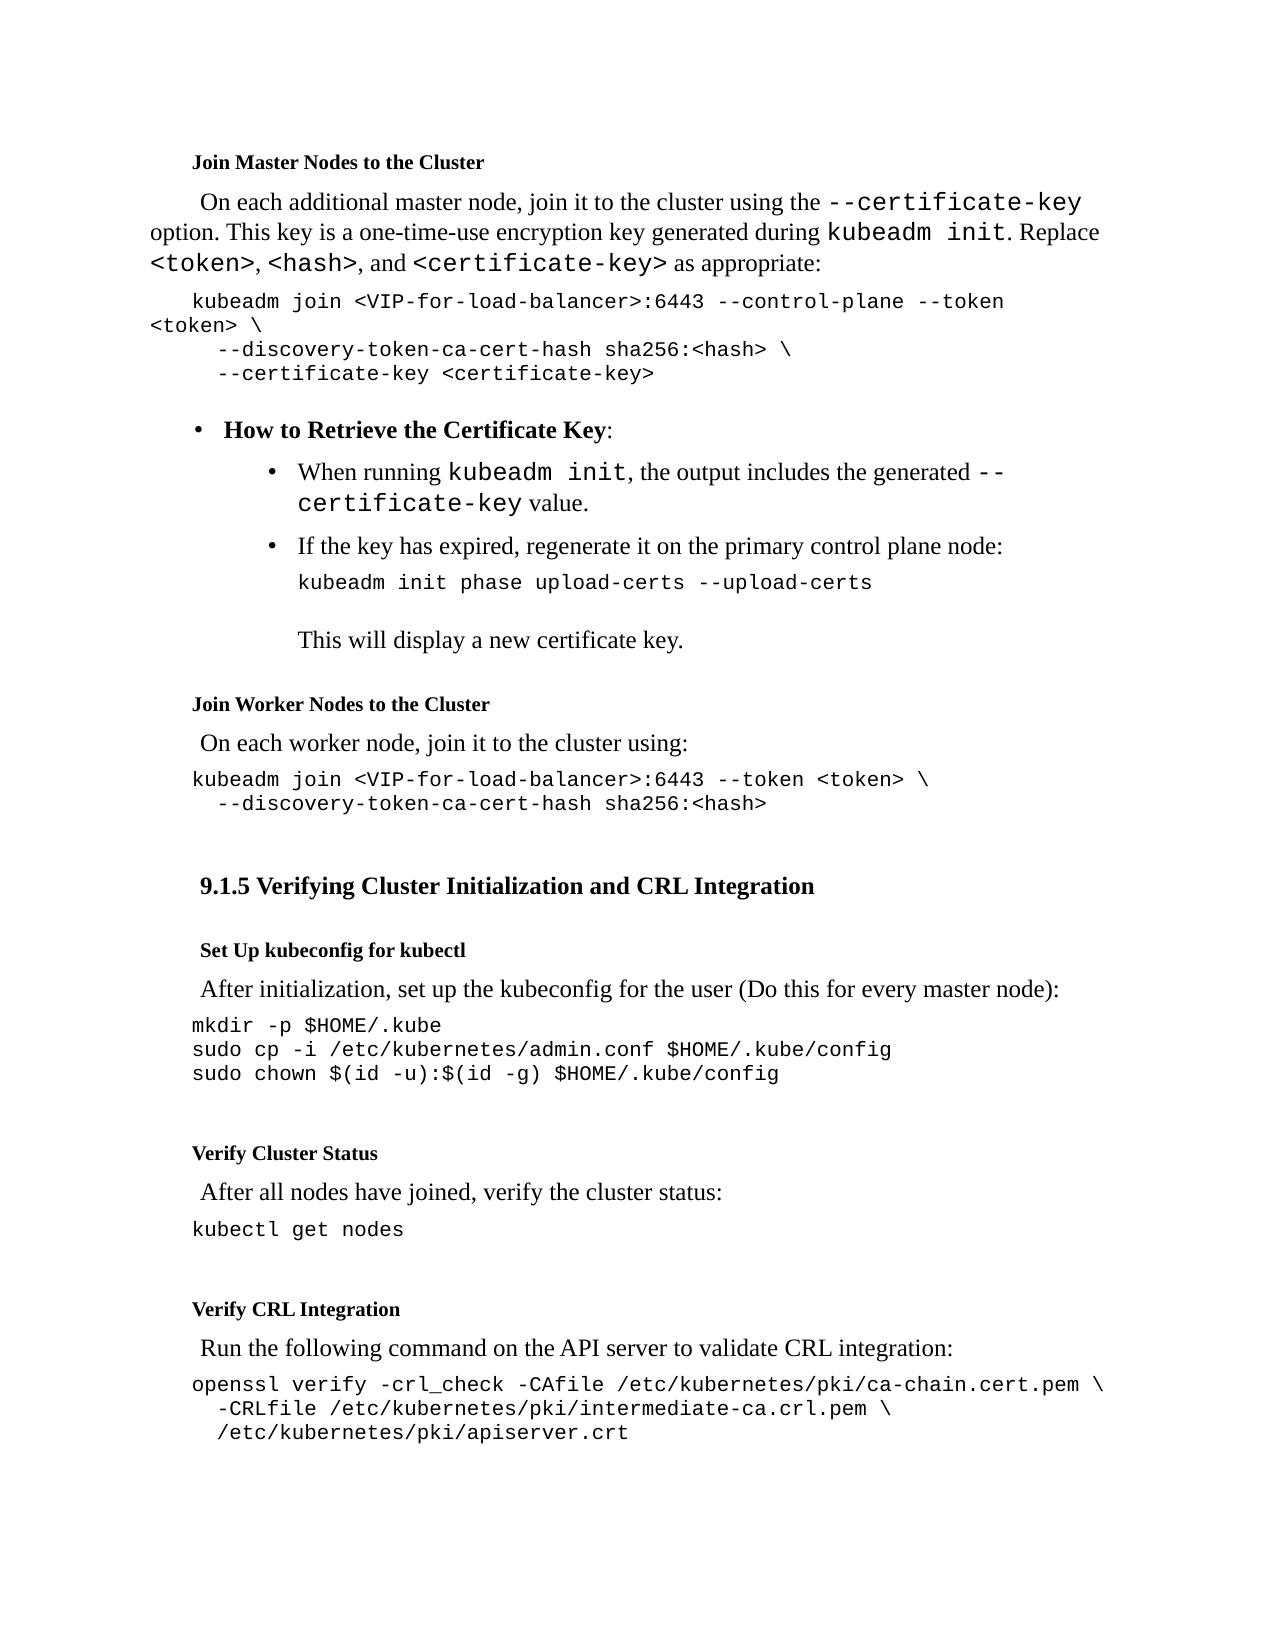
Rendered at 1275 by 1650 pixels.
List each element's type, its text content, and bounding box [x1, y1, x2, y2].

list How to Retrieve the Certificate Key: [194, 416, 1125, 444]
text kubeadm join <VIP-for-load-balancer>:6443 --control-plane --token <token> \ [150, 292, 1125, 339]
text On each additional master node, join it to the cluster using the --certificate-key option. This key is a one-time-use encryption key generated during kubeadm init. Replace <token>, <hash>, and <certificate-key> as appropriate: [150, 187, 1125, 279]
text Run the following command on the API server to validate CRL integration: [150, 1333, 1125, 1362]
subtitle Verify CRL Integration [150, 1297, 1125, 1321]
text kubectl get nodes [150, 1218, 1125, 1242]
subtitle Verify Cluster Status [150, 1141, 1125, 1165]
text openssl verify -crl_check -CAfile /etc/kubernetes/pki/ca-chain.cert.pem \ [150, 1374, 1125, 1398]
text --certificate-key <certificate-key> [150, 362, 1125, 386]
subtitle Join Master Nodes to the Cluster [150, 150, 1125, 174]
text After all nodes have joined, verify the cluster status: [150, 1177, 1125, 1206]
list If the key has expired, regenerate it on the primary control plane node: [268, 531, 1125, 560]
subtitle Set Up kubeconfig for kubectl [150, 937, 1125, 962]
text -CRLfile /etc/kubernetes/pki/intermediate-ca.crl.pem \ [150, 1398, 1125, 1422]
subtitle 9.1.5 Verifying Cluster Initialization and CRL Integration [150, 871, 1125, 900]
text On each worker node, join it to the cluster using: [150, 728, 1125, 757]
text sudo cp -i /etc/kubernetes/admin.conf $HOME/.kube/config [150, 1039, 1125, 1063]
text /etc/kubernetes/pki/apiserver.crt [150, 1422, 1125, 1445]
text --discovery-token-ca-cert-hash sha256:<hash> \ [150, 339, 1125, 362]
list kubeadm init phase upload-certs --upload-certs [268, 572, 1125, 596]
subtitle Join Worker Nodes to the Cluster [150, 692, 1125, 716]
list This will display a new certificate key. [268, 625, 1125, 654]
text mkdir -p $HOME/.kube [150, 1015, 1125, 1039]
list When running kubeadm init, the output includes the generated --certificate-key value. [268, 457, 1125, 518]
text sudo chown $(id -u):$(id -g) $HOME/.kube/config [150, 1063, 1125, 1086]
text kubeadm join <VIP-for-load-balancer>:6443 --token <token> \ [150, 769, 1125, 793]
text --discovery-token-ca-cert-hash sha256:<hash> [150, 793, 1125, 817]
text After initialization, set up the kubeconfig for the user (Do this for every master node): [150, 974, 1125, 1003]
